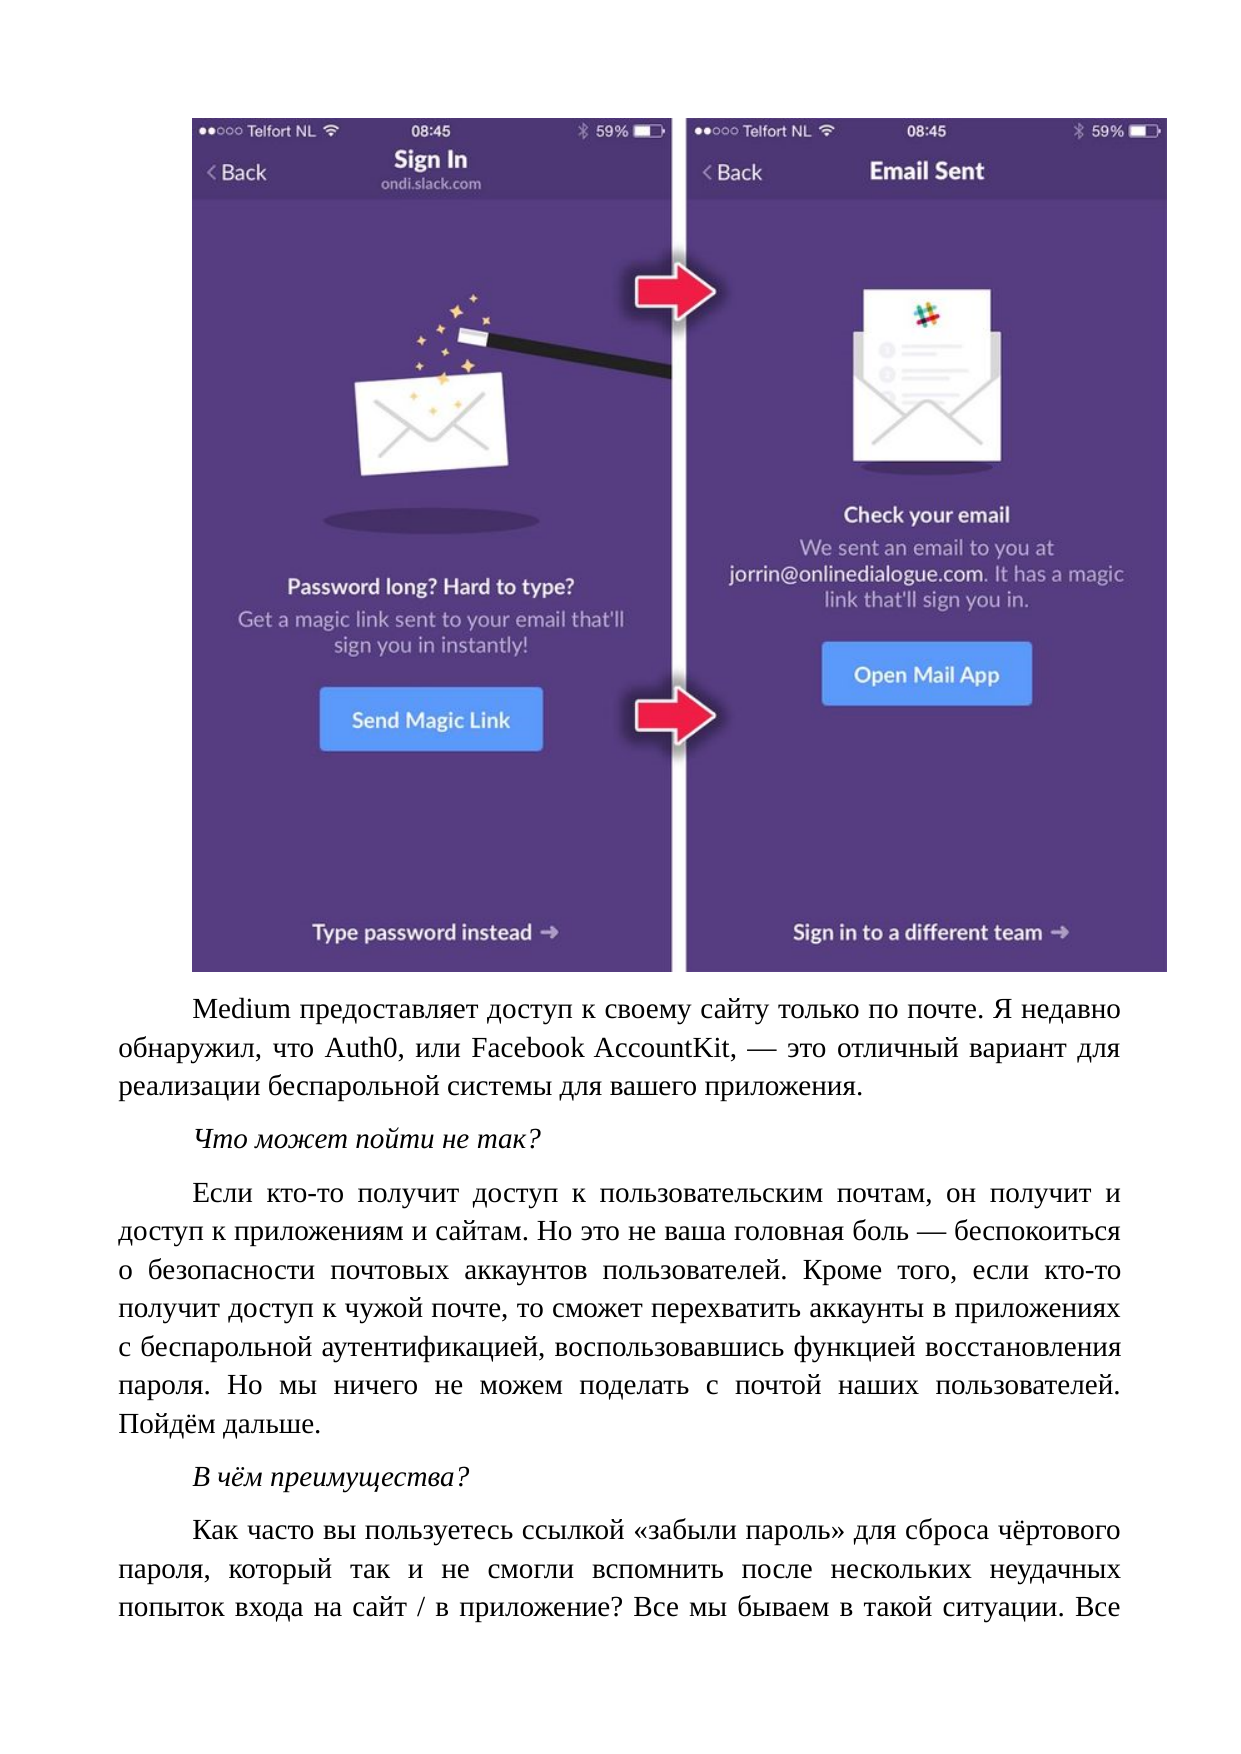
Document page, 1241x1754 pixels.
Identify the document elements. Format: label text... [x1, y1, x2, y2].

text Если кто-то получит доступ к пользовательским почтам, он получит и доступ к приложениям и сайтам. Но это не ваша головная боль — беспокоиться о безопасности почтовых аккаунтов пользователей. Кроме того, если кто-то получит доступ к чужой почте, то сможет перехватить аккаунты в приложениях с беспарольной аутентификацией, воспользовавшись функцией восстановления пароля. Но мы ничего не можем поделать с почтой наших пользователей. Пойдём дальше. [118, 1175, 1122, 1439]
picture [192, 118, 1167, 972]
text Как часто вы пользуетесь ссылкой «забыли пароль» для сброса чёртового пароля, который так и не смогли вспомнить после нескольких неудачных попыток входа на сайт / в приложение? Все мы бываем в такой ситуации. Все [118, 1512, 1122, 1623]
text Medium предоставляет доступ к своему сайту только по почте. Я недавно обнаружил, что Auth0, или Facebook AccountKit, — это отличный вариант для реализации беспарольной системы для вашего приложения. [118, 991, 1122, 1102]
text Что может пойти не так? [118, 1122, 1122, 1155]
text В чём преимущества? [118, 1459, 1122, 1493]
